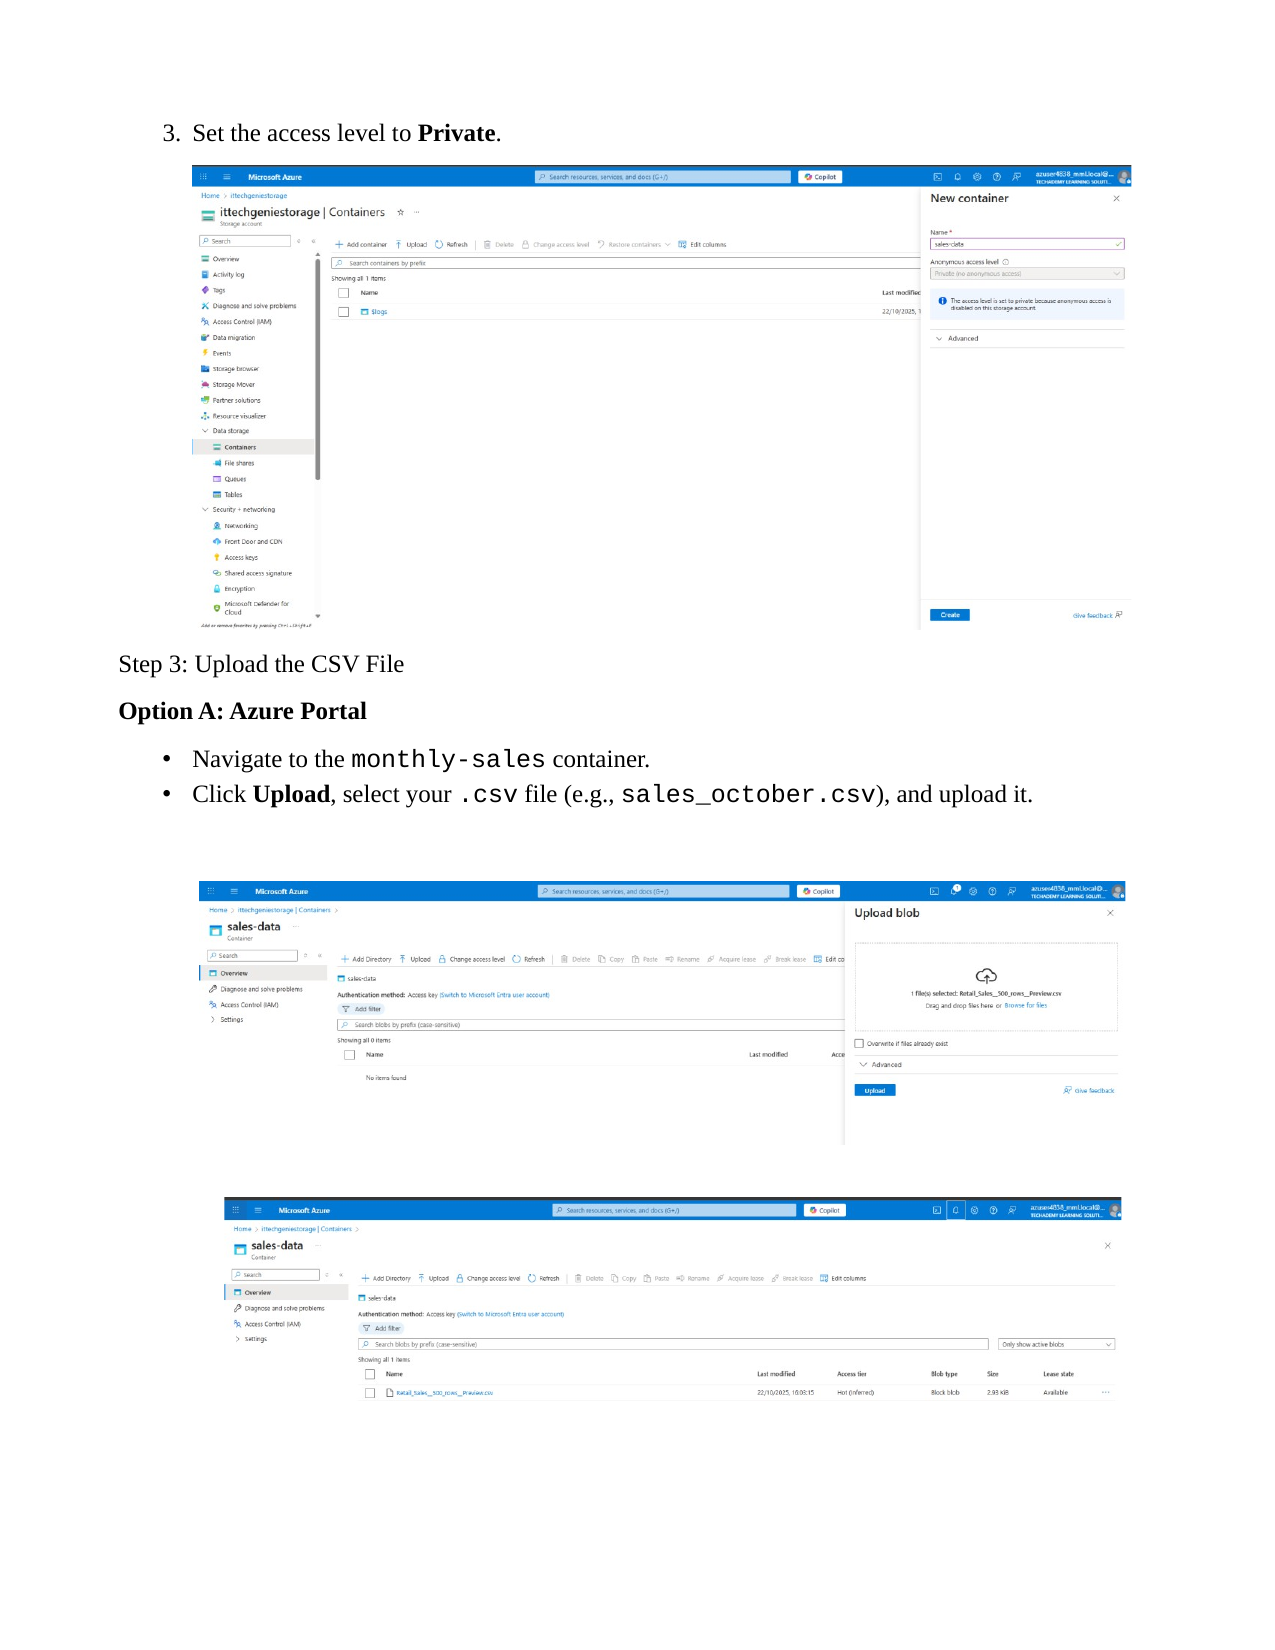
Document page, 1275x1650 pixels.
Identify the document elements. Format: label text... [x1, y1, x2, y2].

text Option A: Azure Portal [118, 696, 1157, 725]
text Step 3: Upload the CSV File [118, 649, 1157, 678]
list Navigate to the monthly-sales container. [162, 744, 1157, 775]
list Click Upload, select your .csv file (e.g., sales_october.csv), and upload it. [162, 779, 1157, 810]
picture [199, 881, 1126, 1145]
picture [192, 165, 1132, 630]
picture [224, 1197, 1122, 1401]
list Set the access level to Private. [162, 118, 1157, 147]
